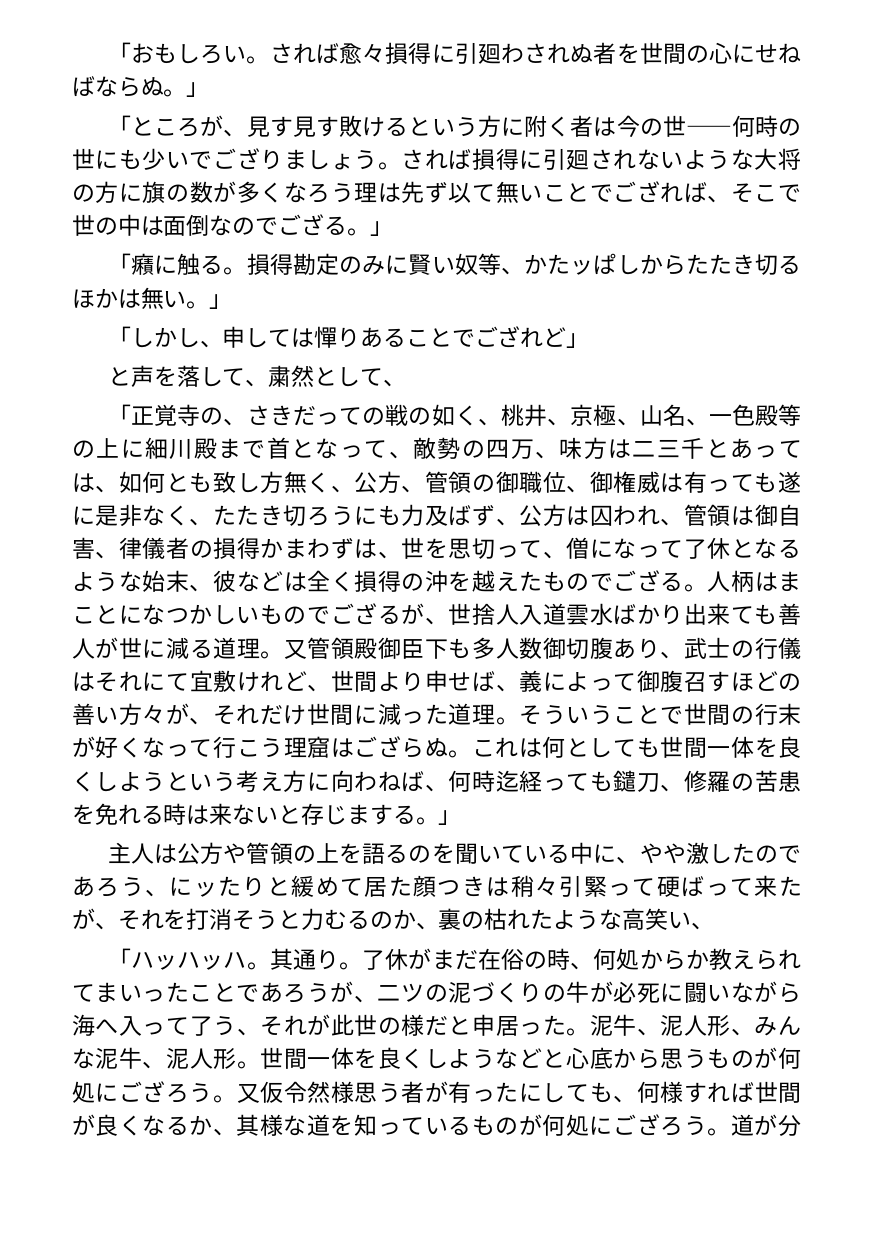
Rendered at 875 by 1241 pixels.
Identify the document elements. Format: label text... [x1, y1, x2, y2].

text 「癪に触る。損得勘定のみに賢い奴等、かたッぱしからたたき切るほかは無い。」 [72, 247, 802, 314]
text 「おもしろい。されば愈々損得に引廻わされぬ者を世間の心にせねばならぬ。」 [72, 36, 802, 102]
text 「しかし、申しては憚りあることでござれど」 [72, 320, 802, 353]
text 「ところが、見す見す敗けるという方に附く者は今の世――何時の世にも少いでござりましょう。されば損得に引廻されないような大将の方に旗の数が多くなろう理は先ず以て無いことでござれば、そこで世の中は面倒なのでござる。」 [72, 108, 802, 241]
text 主人は公方や管領の上を語るのを聞いている中に、やや激したのであろう、にッたりと緩めて居た顔つきは稍々引緊って硬ばって来たが、それを打消そうと力むるのか、裏の枯れたような高笑い、 [72, 836, 802, 936]
text 「正覚寺の、さきだっての戦の如く、桃井、京極、山名、一色殿等の上に細川殿まで首となって、敵勢の四万、味方は二三千とあっては、如何とも致し方無く、公方、管領の御職位、御権威は有っても遂に是非なく、たたき切ろうにも力及ばず、公方は囚われ、管領は御自害、律儀者の損得かまわずは、世を思切って、僧になって了休となるような始末、彼などは全く損得の沖を越えたものでござる。人柄はまことになつかしいものでござるが、世捨人入道雲水ばかり出来ても善人が世に減る道理。又管領殿御臣下も多人数御切腹あり、武士の行儀はそれにて宜敷けれど、世間より申せば、義によって御腹召すほどの善い方々が、それだけ世間に減った道理。そういうことで世間の行末が好くなって行こう理窟はござらぬ。これは何としても世間一体を良くしようという考え方に向わねば、何時迄経っても鑓刀、修羅の苦患を免れる時は来ないと存じまする。」 [72, 398, 802, 830]
text 「ハッハッハ。其通り。了休がまだ在俗の時、何処からか教えられてまいったことであろうが、二ツの泥づくりの牛が必死に闘いながら海へ入って了う、それが此世の様だと申居った。泥牛、泥人形、みんな泥牛、泥人形。世間一体を良くしようなどと心底から思うものが何処にござろう。又仮令然様思う者が有ったにしても、何様すれば世間が良くなるか、其様な道を知っているものが何処にござろう。道が分 [72, 942, 802, 1141]
text と声を落して、粛然として、 [72, 359, 802, 392]
